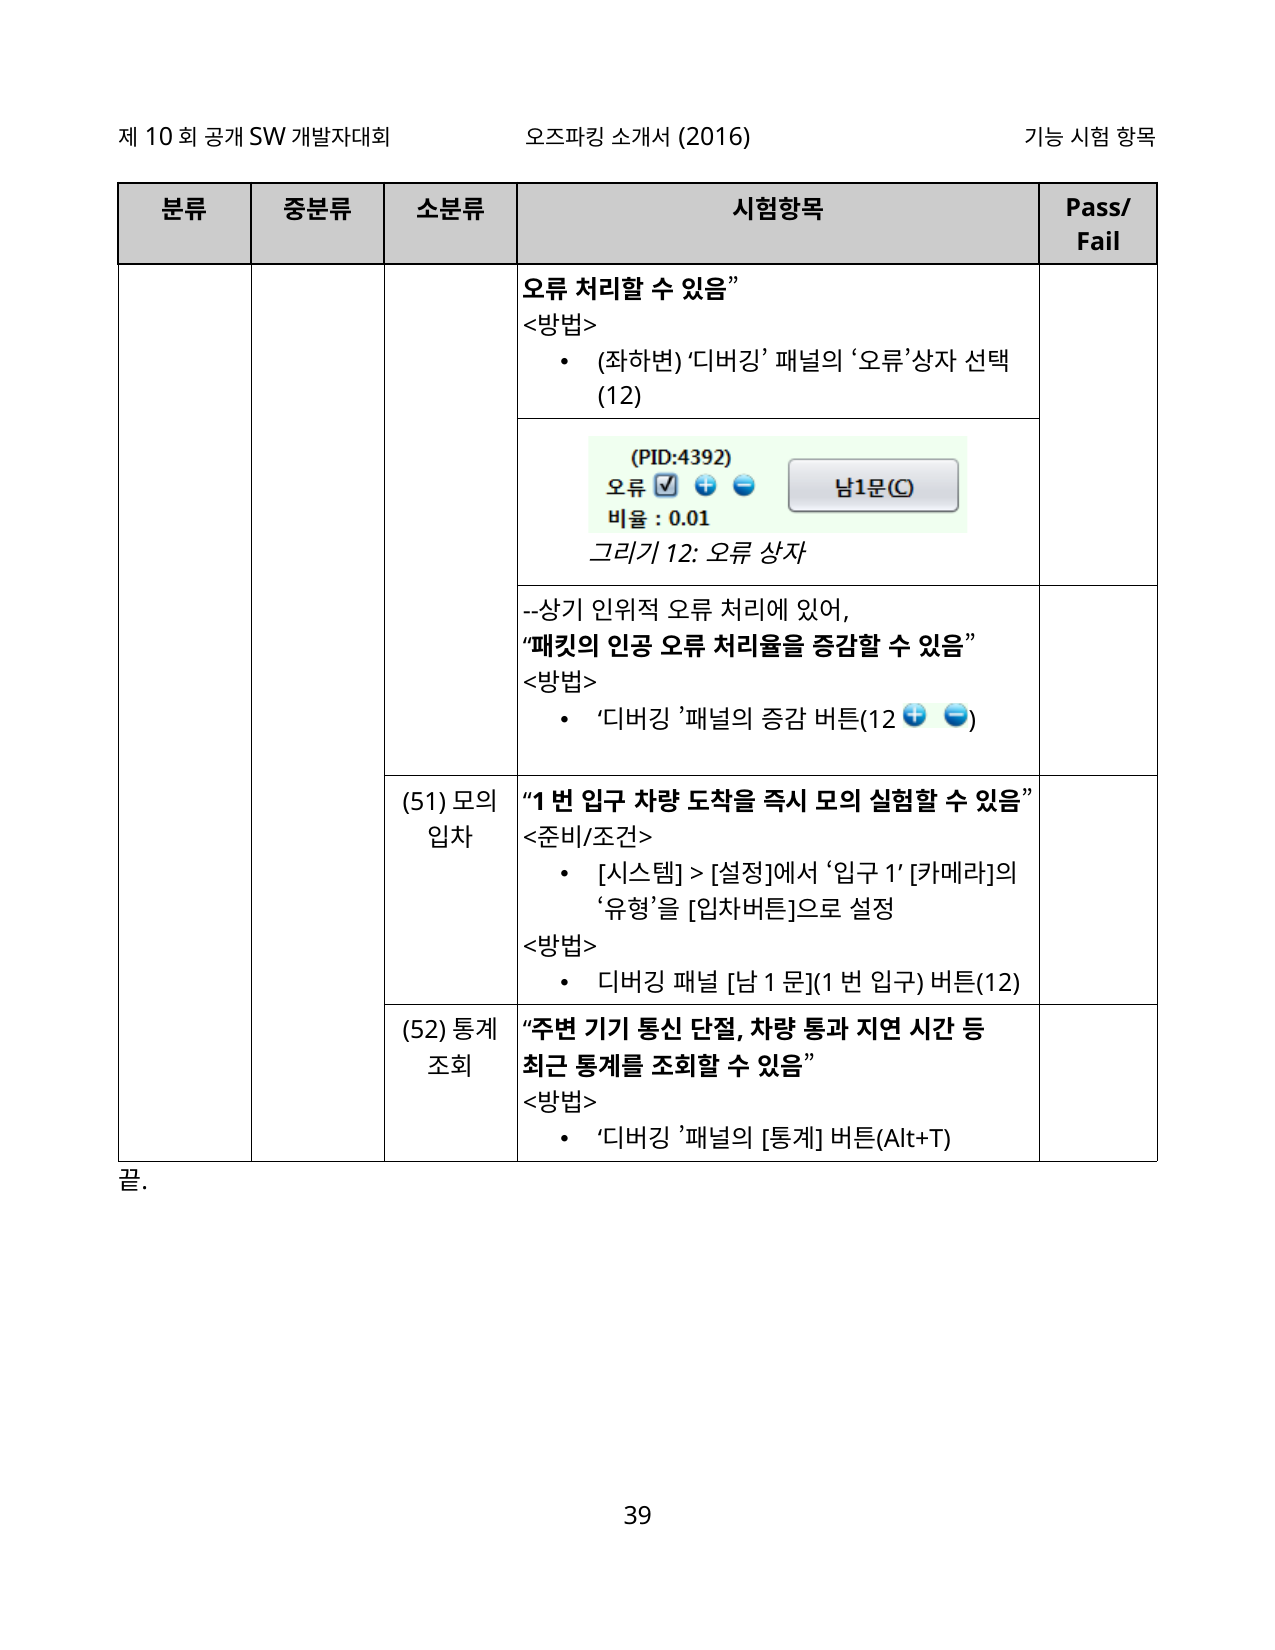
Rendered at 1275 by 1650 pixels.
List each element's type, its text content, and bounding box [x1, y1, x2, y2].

picture [588, 436, 968, 533]
table_header 시험항목 [518, 184, 1038, 263]
picture [902, 703, 969, 728]
table_cell (51) 모의 입차 [385, 776, 517, 1004]
table_cell “서버가 수신한 패킷의 일정 비율을 인위적으로 오류 처리할 수 있음” <방법> (좌하변) ‘디버깅’ 패널의 ‘오류’상자 선택(그리기 12) [518, 265, 1039, 418]
table_cell [1040, 776, 1157, 1004]
table_cell (52) 통계 조회 [385, 1005, 517, 1161]
table_header Pass/Fail [1040, 184, 1156, 263]
table_header 분류 [119, 184, 250, 263]
table_cell --상기 인위적 오류 처리에 있어, “패킷의 인공 오류 처리율을 증감할 수 있음” <방법> ‘디버깅 ’패널의 증감 버튼(그리기 12 ) [518, 586, 1039, 775]
table_header 소분류 [385, 184, 516, 263]
text 끝. [118, 1162, 1157, 1197]
table_cell [119, 265, 251, 1161]
table_cell “1번 입구 차량 도착을 즉시 모의 실험할 수 있음” <준비/조건> [시스템] > [설정]에서 ‘입구1’ [카메라]의 ‘유형’을 [입차버튼]으로 설정 <방법> 디버깅 패널 [남1문](1번 입구) 버튼(그리기 12) [518, 776, 1039, 1004]
table_cell [1040, 265, 1157, 418]
table_cell [518, 419, 1039, 423]
table_cell (50) 인공 통신 오류 삽입 [385, 265, 517, 775]
table_cell [1040, 586, 1157, 775]
table_cell [1040, 418, 1157, 584]
table_cell [518, 424, 1039, 584]
table_cell [1040, 1005, 1157, 1161]
table_cell “주변 기기 통신 단절, 차량 통과 지연 시간 등 최근 통계를 조회할 수 있음” <방법> ‘디버깅 ’패널의 [통계] 버튼(Alt+T) [518, 1005, 1039, 1161]
table_cell [252, 265, 384, 1161]
table_header 중분류 [252, 184, 383, 263]
